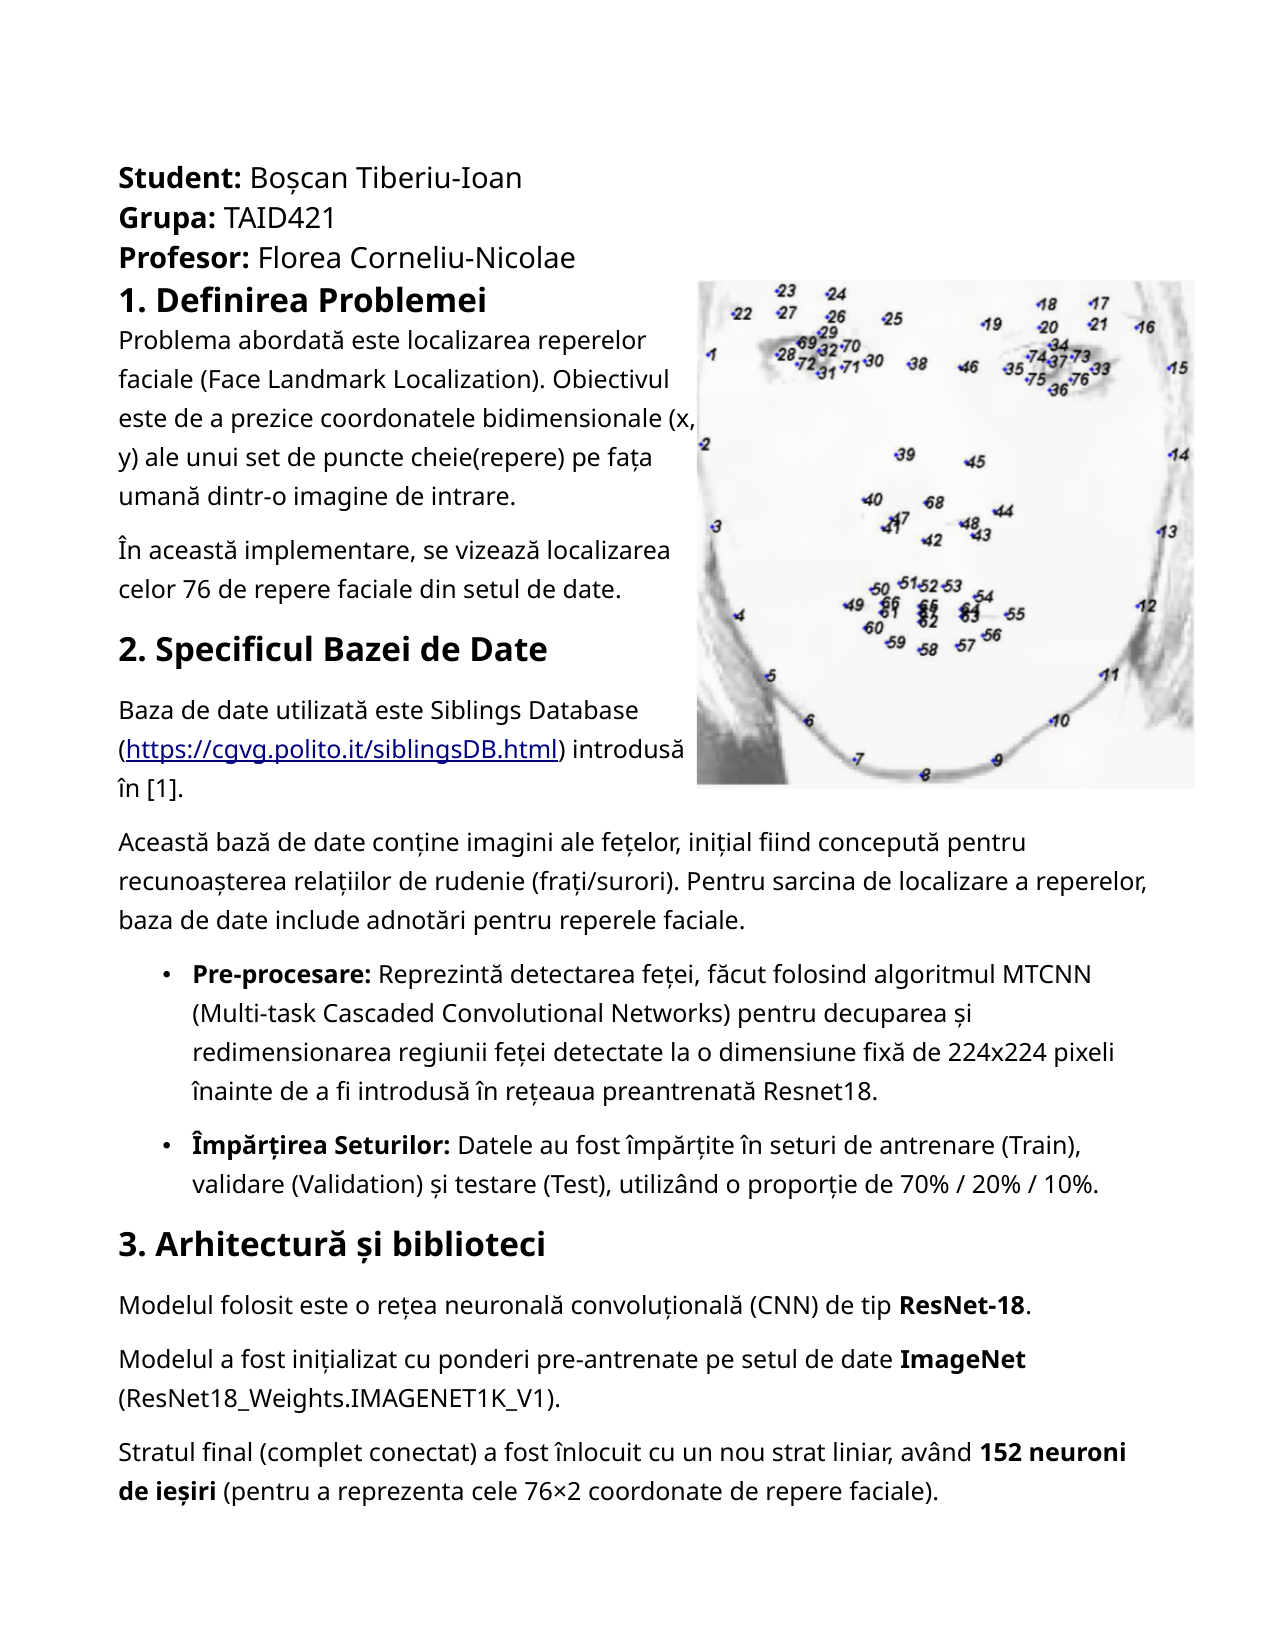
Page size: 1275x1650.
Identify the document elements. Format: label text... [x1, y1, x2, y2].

text 1. Definirea Problemei [118, 277, 1157, 322]
text Student: Boșcan Tiberiu-Ioan [118, 158, 1157, 197]
text Modelul folosit este o rețea neuronală convoluțională (CNN) de tip ResNet-18. [118, 1287, 1157, 1322]
text Baza de date utilizată este Siblings Database (https://cgvg.polito.it/siblingsDB.html) introdusă în [1]. [118, 692, 1157, 805]
text 2. Specificul Bazei de Date [118, 626, 696, 671]
text Stratul final (complet conectat) a fost înlocuit cu un nou strat liniar, având 152 neuroni de ieșiri (pentru a reprezenta cele 76×2 coordonate de repere faciale). [118, 1434, 1157, 1507]
text Această bază de date conține imagini ale fețelor, inițial fiind concepută pentru recunoașterea relațiilor de rudenie (frați/surori). Pentru sarcina de localizare a reperelor, baza de date include adnotări pentru reperele faciale. [118, 824, 1157, 937]
text Problema abordată este localizarea reperelor faciale (Face Landmark Localization). Obiectivul este de a prezice coordonatele bidimensionale (x, y) ale unui set de puncte cheie(repere) pe fața umană dintr-o imagine de intrare. [118, 322, 696, 513]
text Profesor: Florea Corneliu-Nicolae [118, 237, 1157, 277]
list Împărțirea Seturilor: Datele au fost împărțite în seturi de antrenare (Train), validare (Validation) și testare (Test), utilizând o proporție de 70% / 20% / 10%. [162, 1128, 1157, 1201]
picture [696, 280, 1195, 789]
list Pre-procesare: Reprezintă detectarea feței, făcut folosind algoritmul MTCNN (Multi-task Cascaded Convolutional Networks) pentru decuparea și redimensionarea regiunii feței detectate la o dimensiune fixă de 224x224 pixeli înainte de a fi introdusă în rețeaua preantrenată Resnet18. [162, 957, 1157, 1108]
text 3. Arhitectură și biblioteci [118, 1221, 1157, 1266]
text Modelul a fost inițializat cu ponderi pre-antrenate pe setul de date ImageNet (ResNet18_Weights.IMAGENET1K_V1). [118, 1341, 1157, 1414]
text Grupa: TAID421 [118, 197, 1157, 237]
text În această implementare, se vizează localizarea celor 76 de repere faciale din setul de date. [118, 533, 696, 606]
